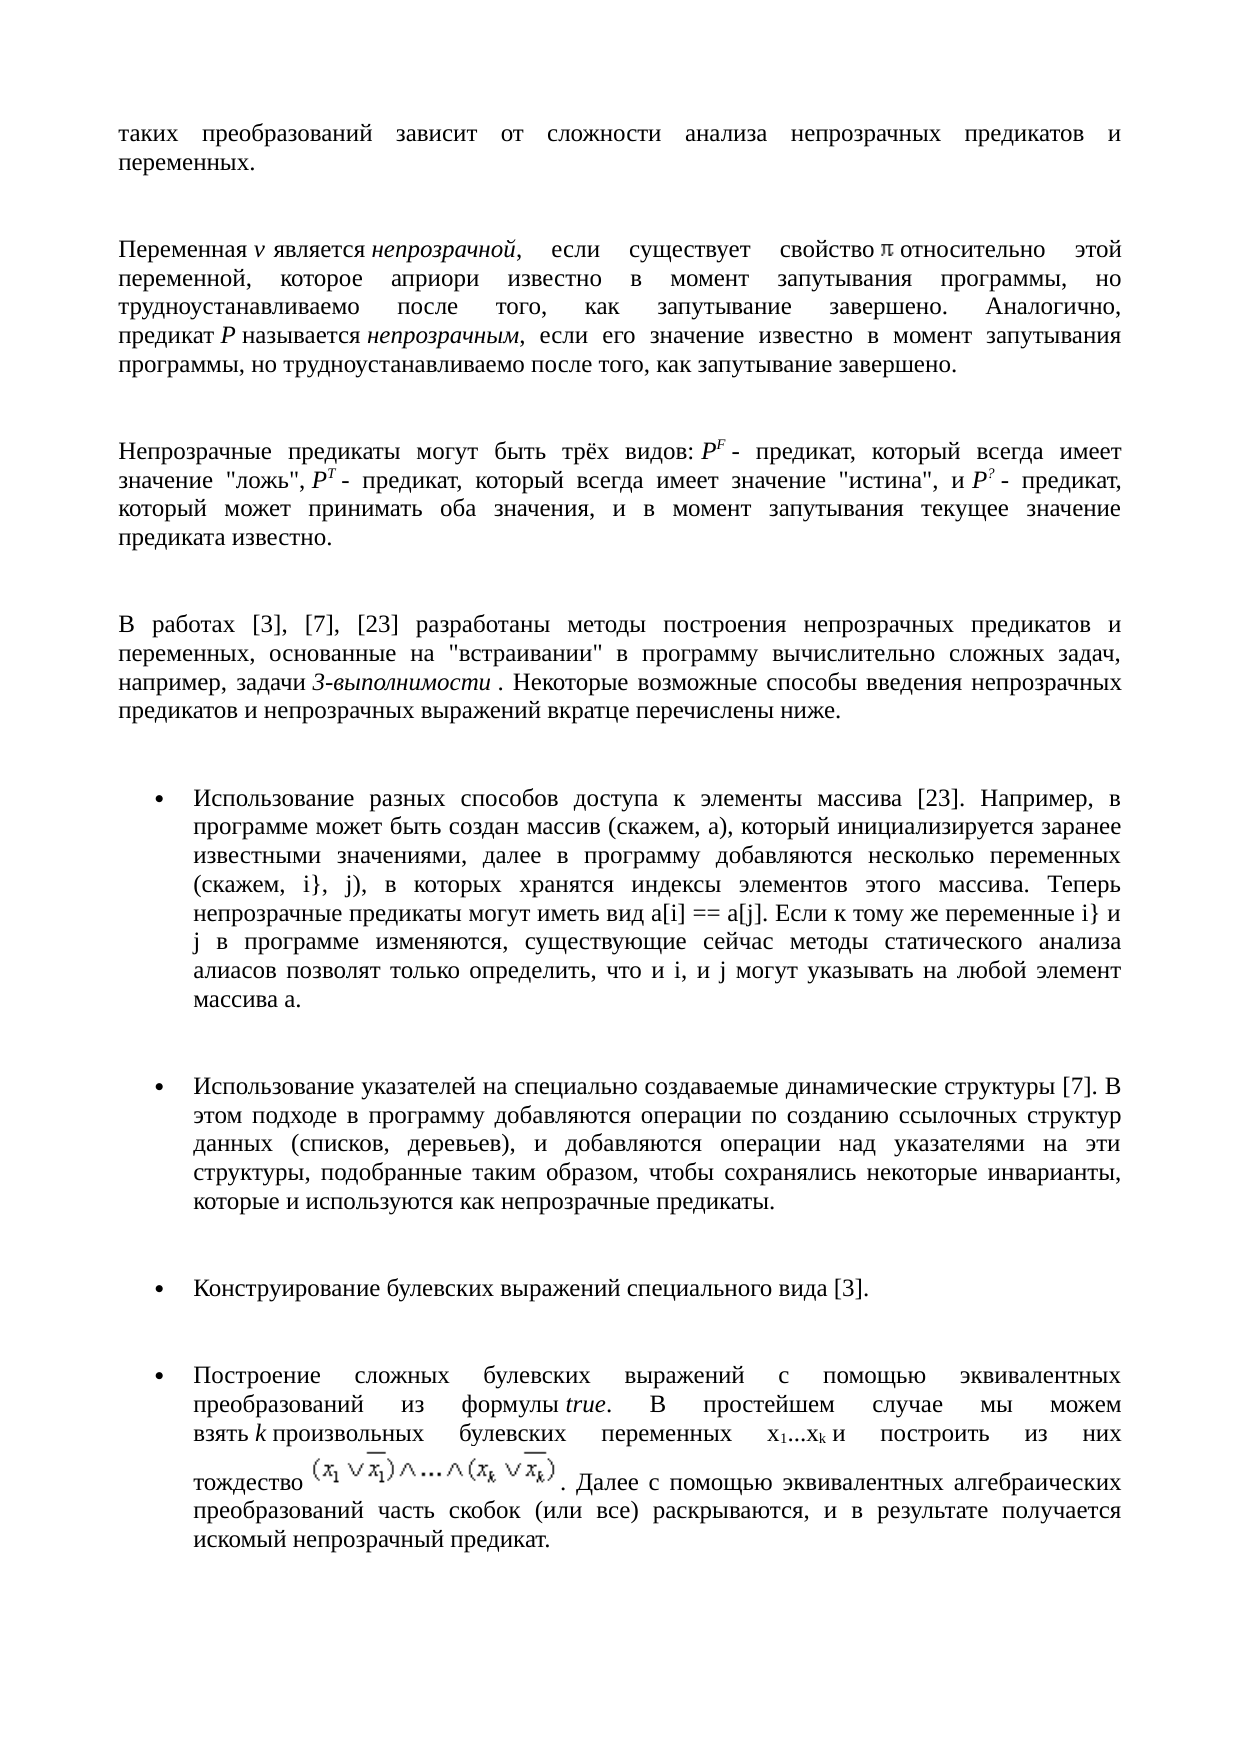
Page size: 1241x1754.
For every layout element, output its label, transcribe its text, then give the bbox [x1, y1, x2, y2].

list Использование разных способов доступа к элементы массива [23]. Например, в программе может быть создан массив (скажем, a), который инициализируется заранее известными значениями, далее в программу добавляются несколько переменных (скажем, i}, j), в которых хранятся индексы элементов этого массива. Теперь непрозрачные предикаты могут иметь вид a[i] == a[j]. Если к тому же переменные i} и j в программе изменяются, существующие сейчас методы статического анализа алиасов позволят только определить, что и i, и j могут указывать на любой элемент массива a. [156, 783, 1122, 1013]
text таких преобразований зависит от сложности анализа непрозрачных предикатов и переменных. [118, 118, 1122, 176]
text Переменная v является непрозрачной, если существует свойство относительно этой переменной, которое априори известно в момент запутывания программы, но трудноустанавливаемо после того, как запутывание завершено. Аналогично, предикат P называется непрозрачным, если его значение известно в момент запутывания программы, но трудноустанавливаемо после того, как запутывание завершено. [118, 234, 1122, 378]
list Использование указателей на специально создаваемые динамические структуры [7]. В этом подходе в программу добавляются операции по созданию ссылочных структур данных (списков, деревьев), и добавляются операции над указателями на эти структуры, подобранные таким образом, чтобы сохранялись некоторые инварианты, которые и используются как непрозрачные предикаты. [156, 1071, 1122, 1215]
text Непрозрачные предикаты могут быть трёх видов: PF - предикат, который всегда имеет значение "ложь", PT - предикат, который всегда имеет значение "истина", и P? - предикат, который может принимать оба значения, и в момент запутывания текущее значение предиката известно. [118, 436, 1122, 551]
picture [309, 1446, 559, 1489]
list Конструирование булевских выражений специального вида [3]. [156, 1273, 1122, 1302]
text В работах [3], [7], [23] разработаны методы построения непрозрачных предикатов и переменных, основанные на "встраивании" в программу вычислительно сложных задач, например, задачи 3-выполнимости . Некоторые возможные способы введения непрозрачных предикатов и непрозрачных выражений вкратце перечислены ниже. [118, 609, 1122, 724]
list Построение сложных булевских выражений с помощью эквивалентных преобразований из формулы true. В простейшем случае мы можем взять k произвольных булевских переменных x1...xk и построить из них тождество . Далее с помощью эквивалентных алгебраических преобразований часть скобок (или все) раскрываются, и в результате получается искомый непрозрачный предикат. [156, 1360, 1122, 1553]
picture [881, 244, 894, 256]
